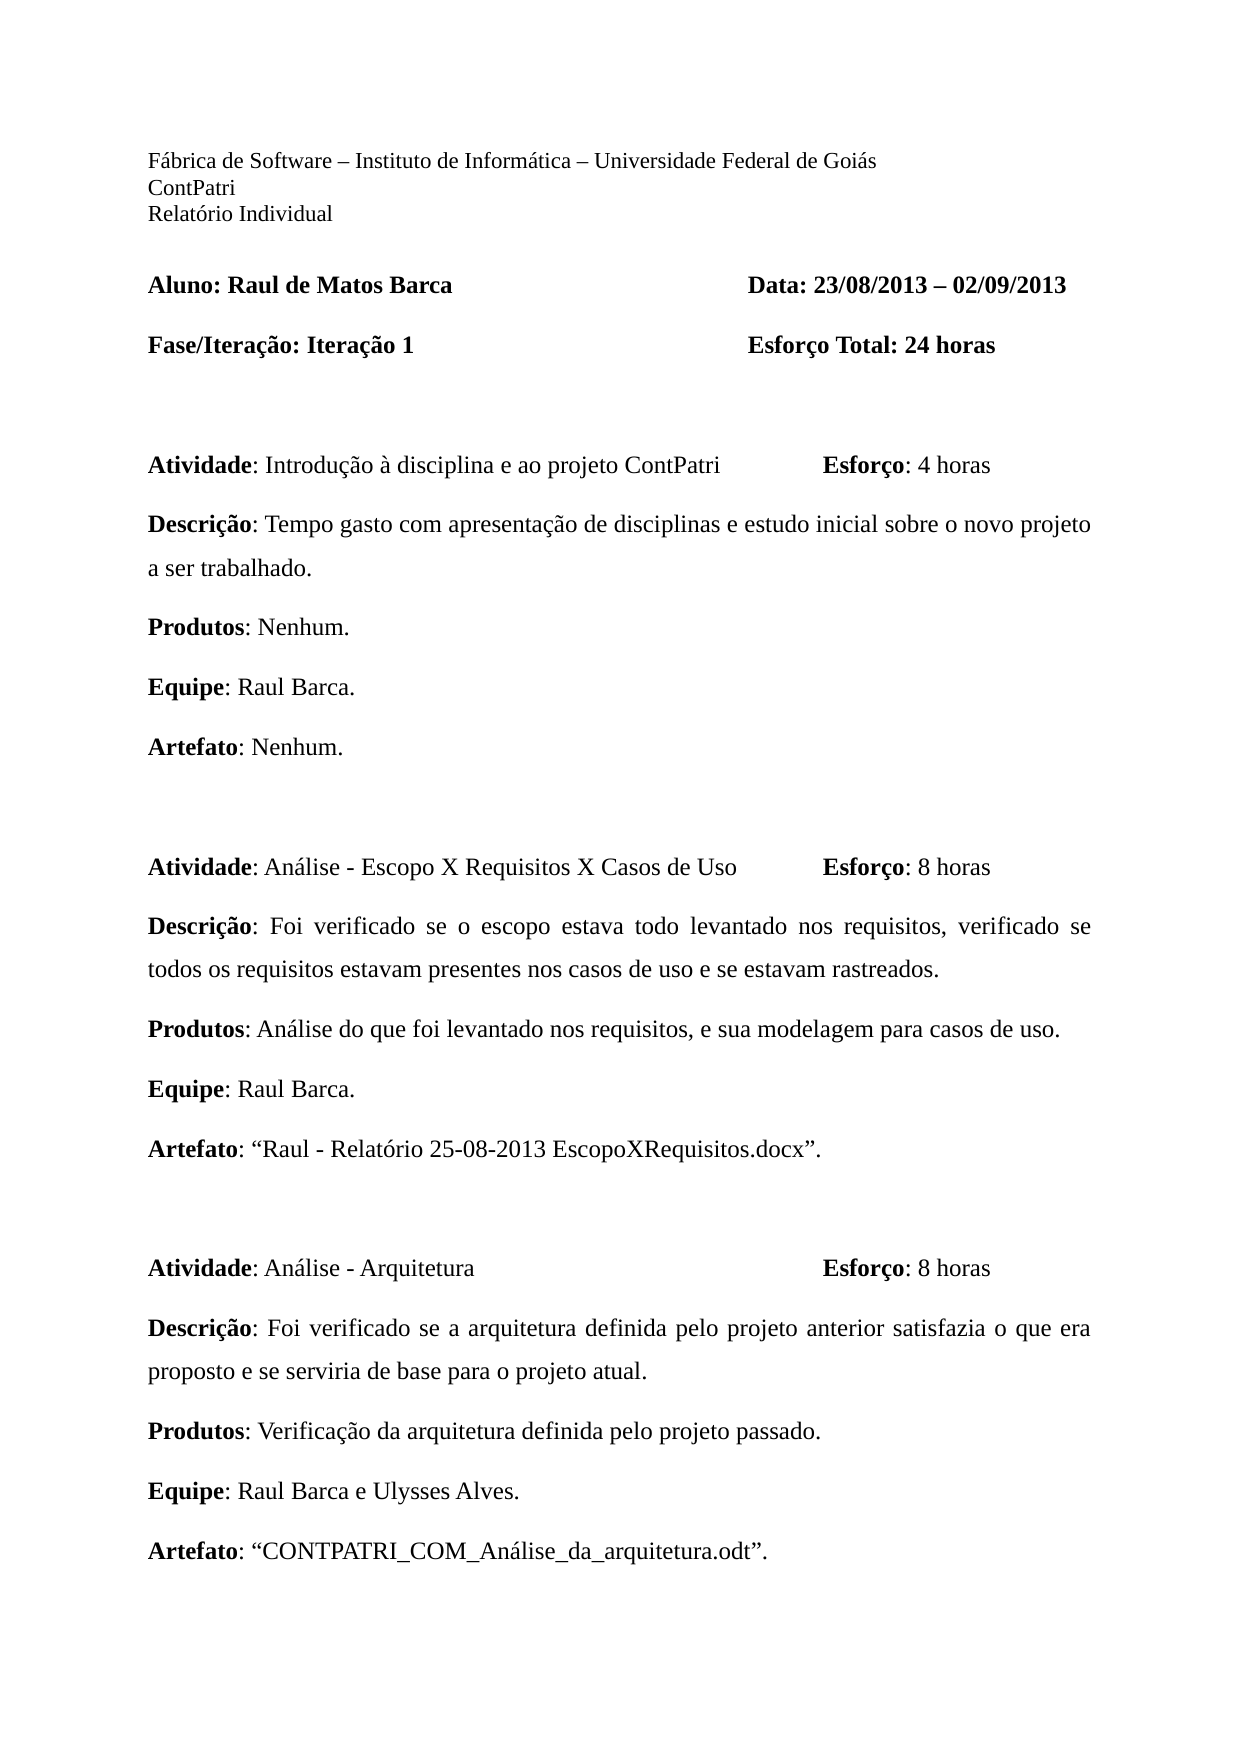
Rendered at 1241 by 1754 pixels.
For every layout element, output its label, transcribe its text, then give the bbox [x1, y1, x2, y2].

text Equipe: Raul Barca. [148, 672, 1093, 701]
text Atividade: Introdução à disciplina e ao projeto ContPatri Esforço: 4 horas [148, 450, 1093, 478]
text Descrição: Foi verificado se o escopo estava todo levantado nos requisitos, verificado se todos os requisitos estavam presentes nos casos de uso e se estavam rastreados. [148, 911, 1093, 983]
text Aluno: Raul de Matos Barca Data: 23/08/2013 – 02/09/2013 [148, 270, 1093, 299]
text Produtos: Verificação da arquitetura definida pelo projeto passado. [148, 1416, 1093, 1445]
text Equipe: Raul Barca. [148, 1074, 1093, 1103]
text Produtos: Nenhum. [148, 612, 1093, 641]
text Artefato: “Raul - Relatório 25-08-2013 EscopoXRequisitos.docx”. [148, 1134, 1093, 1163]
text Atividade: Análise - Arquitetura Esforço: 8 horas [148, 1253, 1093, 1282]
text Descrição: Tempo gasto com apresentação de disciplinas e estudo inicial sobre o novo projeto a ser trabalhado. [148, 509, 1093, 581]
text Produtos: Análise do que foi levantado nos requisitos, e sua modelagem para casos de uso. [148, 1014, 1093, 1043]
text Equipe: Raul Barca e Ulysses Alves. [148, 1476, 1093, 1505]
text Atividade: Análise - Escopo X Requisitos X Casos de Uso Esforço: 8 horas [148, 852, 1093, 880]
text Artefato: Nenhum. [148, 732, 1093, 761]
text Descrição: Foi verificado se a arquitetura definida pelo projeto anterior satisfazia o que era proposto e se serviria de base para o projeto atual. [148, 1313, 1093, 1385]
text Fase/Iteração: Iteração 1 Esforço Total: 24 horas [148, 330, 1093, 359]
text Artefato: “CONTPATRI_COM_Análise_da_arquitetura.odt”. [148, 1536, 1093, 1564]
